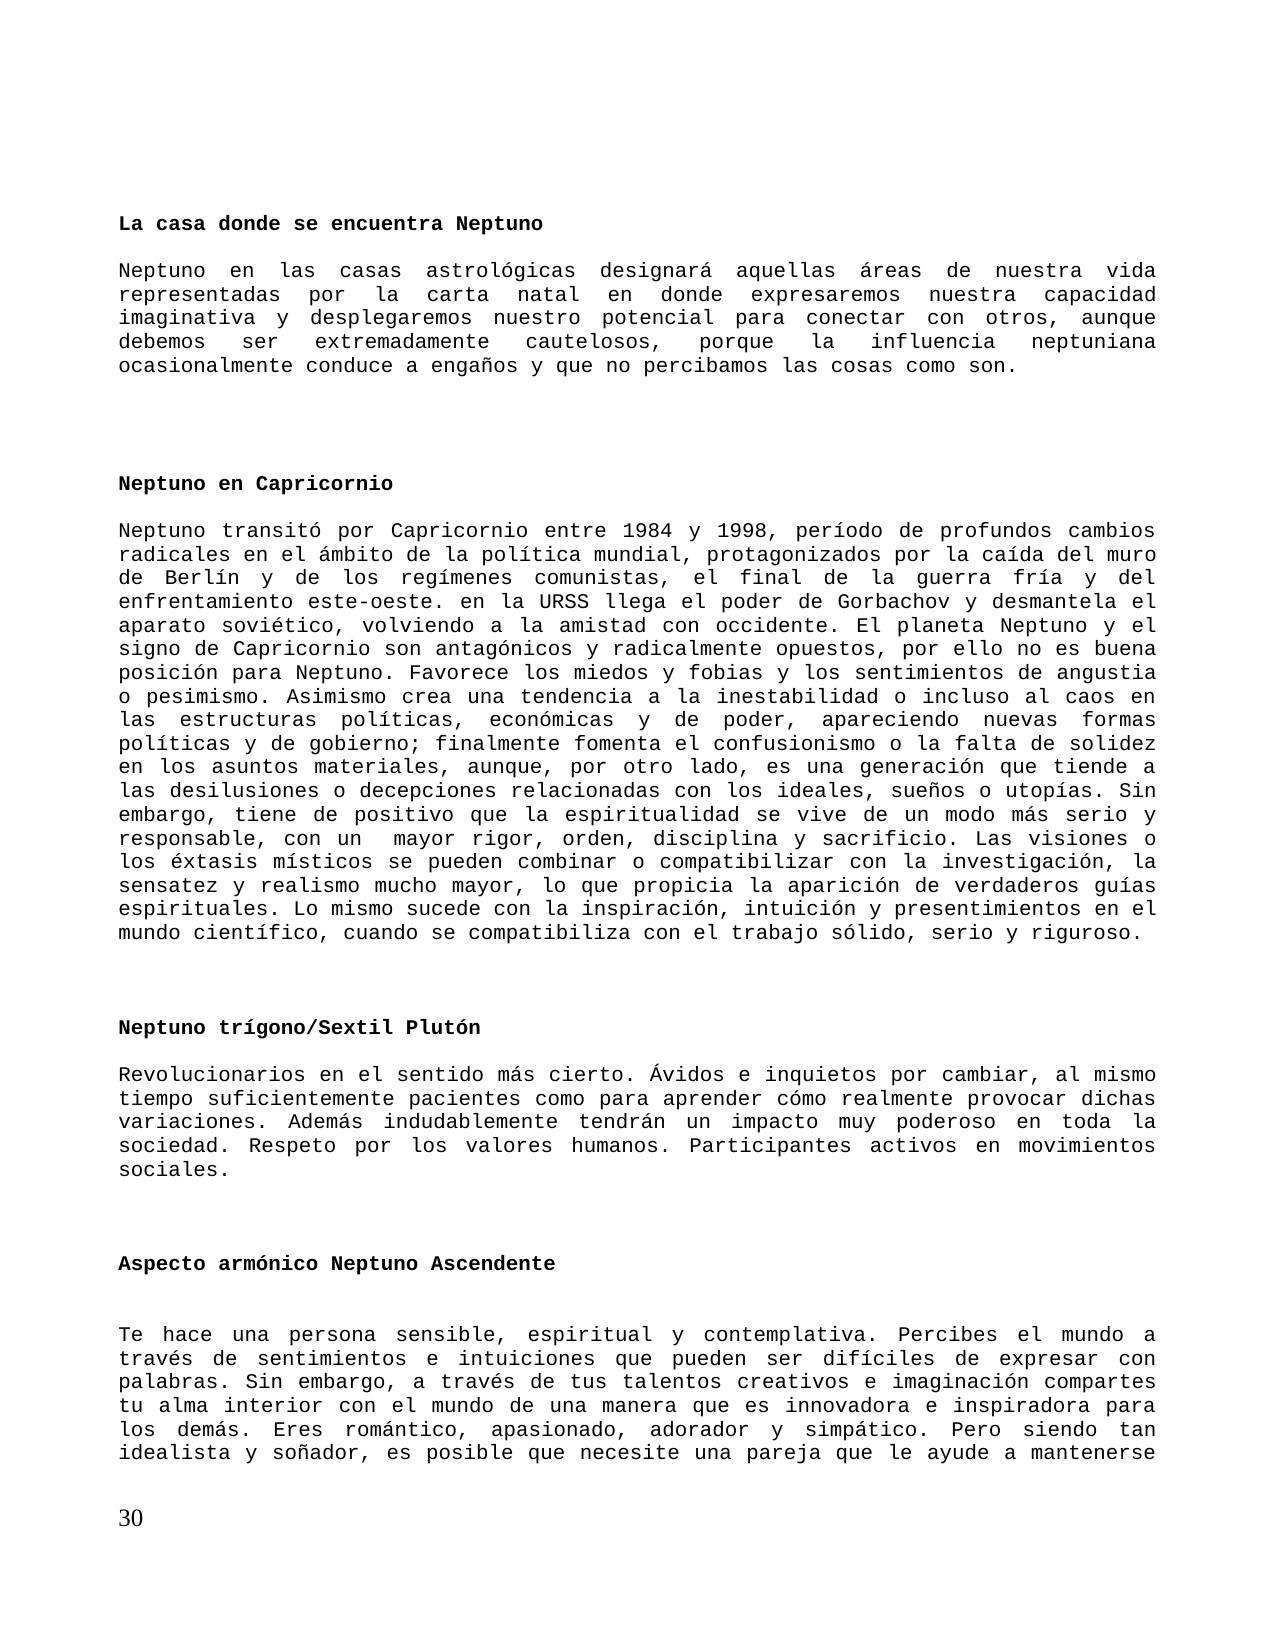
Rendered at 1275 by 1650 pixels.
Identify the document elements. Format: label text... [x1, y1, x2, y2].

text Te hace una persona sensible, espiritual y contemplativa. Percibes el mundo a través de sentimientos e intuiciones que pueden ser difíciles de expresar con palabras. Sin embargo, a través de tus talentos creativos e imaginación compartes tu alma interior con el mundo de una manera que es innovadora e inspiradora para los demás. Eres romántico, apasionado, adorador y simpático. Pero siendo tan idealista y soñador, es posible que necesite una pareja que le ayude a mantenerse [118, 1324, 1157, 1466]
text Aspecto armónico Neptuno Ascendente [118, 1253, 1157, 1277]
text Neptuno en las casas astrológicas designará aquellas áreas de nuestra vida representadas por la carta natal en donde expresaremos nuestra capacidad imaginativa y desplegaremos nuestro potencial para conectar con otros, aunque debemos ser extremadamente cautelosos, porque la influencia neptuniana ocasionalmente conduce a engaños y que no percibamos las cosas como son. [118, 260, 1157, 378]
text Revolucionarios en el sentido más cierto. Ávidos e inquietos por cambiar, al mismo tiempo suficientemente pacientes como para aprender cómo realmente provocar dichas variaciones. Además indudablemente tendrán un impacto muy poderoso en toda la sociedad. Respeto por los valores humanos. Participantes activos en movimientos sociales. [118, 1064, 1157, 1182]
text Neptuno trígono/Sextil Plutón [118, 1017, 1157, 1040]
text Neptuno transitó por Capricornio entre 1984 y 1998, período de profundos cambios radicales en el ámbito de la política mundial, protagonizados por la caída del muro de Berlín y de los regímenes comunistas, el final de la guerra fría y del enfrentamiento este-oeste. en la URSS llega el poder de Gorbachov y desmantela el aparato soviético, volviendo a la amistad con occidente. El planeta Neptuno y el signo de Capricornio son antagónicos y radicalmente opuestos, por ello no es buena posición para Neptuno. Favorece los miedos y fobias y los sentimientos de angustia o pesimismo. Asimismo crea una tendencia a la inestabilidad o incluso al caos en las estructuras políticas, económicas y de poder, apareciendo nuevas formas políticas y de gobierno; finalmente fomenta el confusionismo o la falta de solidez en los asuntos materiales, aunque, por otro lado, es una generación que tiende a las desilusiones o decepciones relacionadas con los ideales, sueños o utopías. Sin embargo, tiene de positivo que la espiritualidad se vive de un modo más serio y responsable, con un mayor rigor, orden, disciplina y sacrificio. Las visiones o los éxtasis místicos se pueden combinar o compatibilizar con la investigación, la sensatez y realismo mucho mayor, lo que propicia la aparición de verdaderos guías espirituales. Lo mismo sucede con la inspiración, intuición y presentimientos en el mundo científico, cuando se compatibiliza con el trabajo sólido, serio y riguroso. [118, 520, 1157, 946]
text La casa donde se encuentra Neptuno [118, 213, 1157, 236]
text Neptuno en Capricornio [118, 473, 1157, 496]
